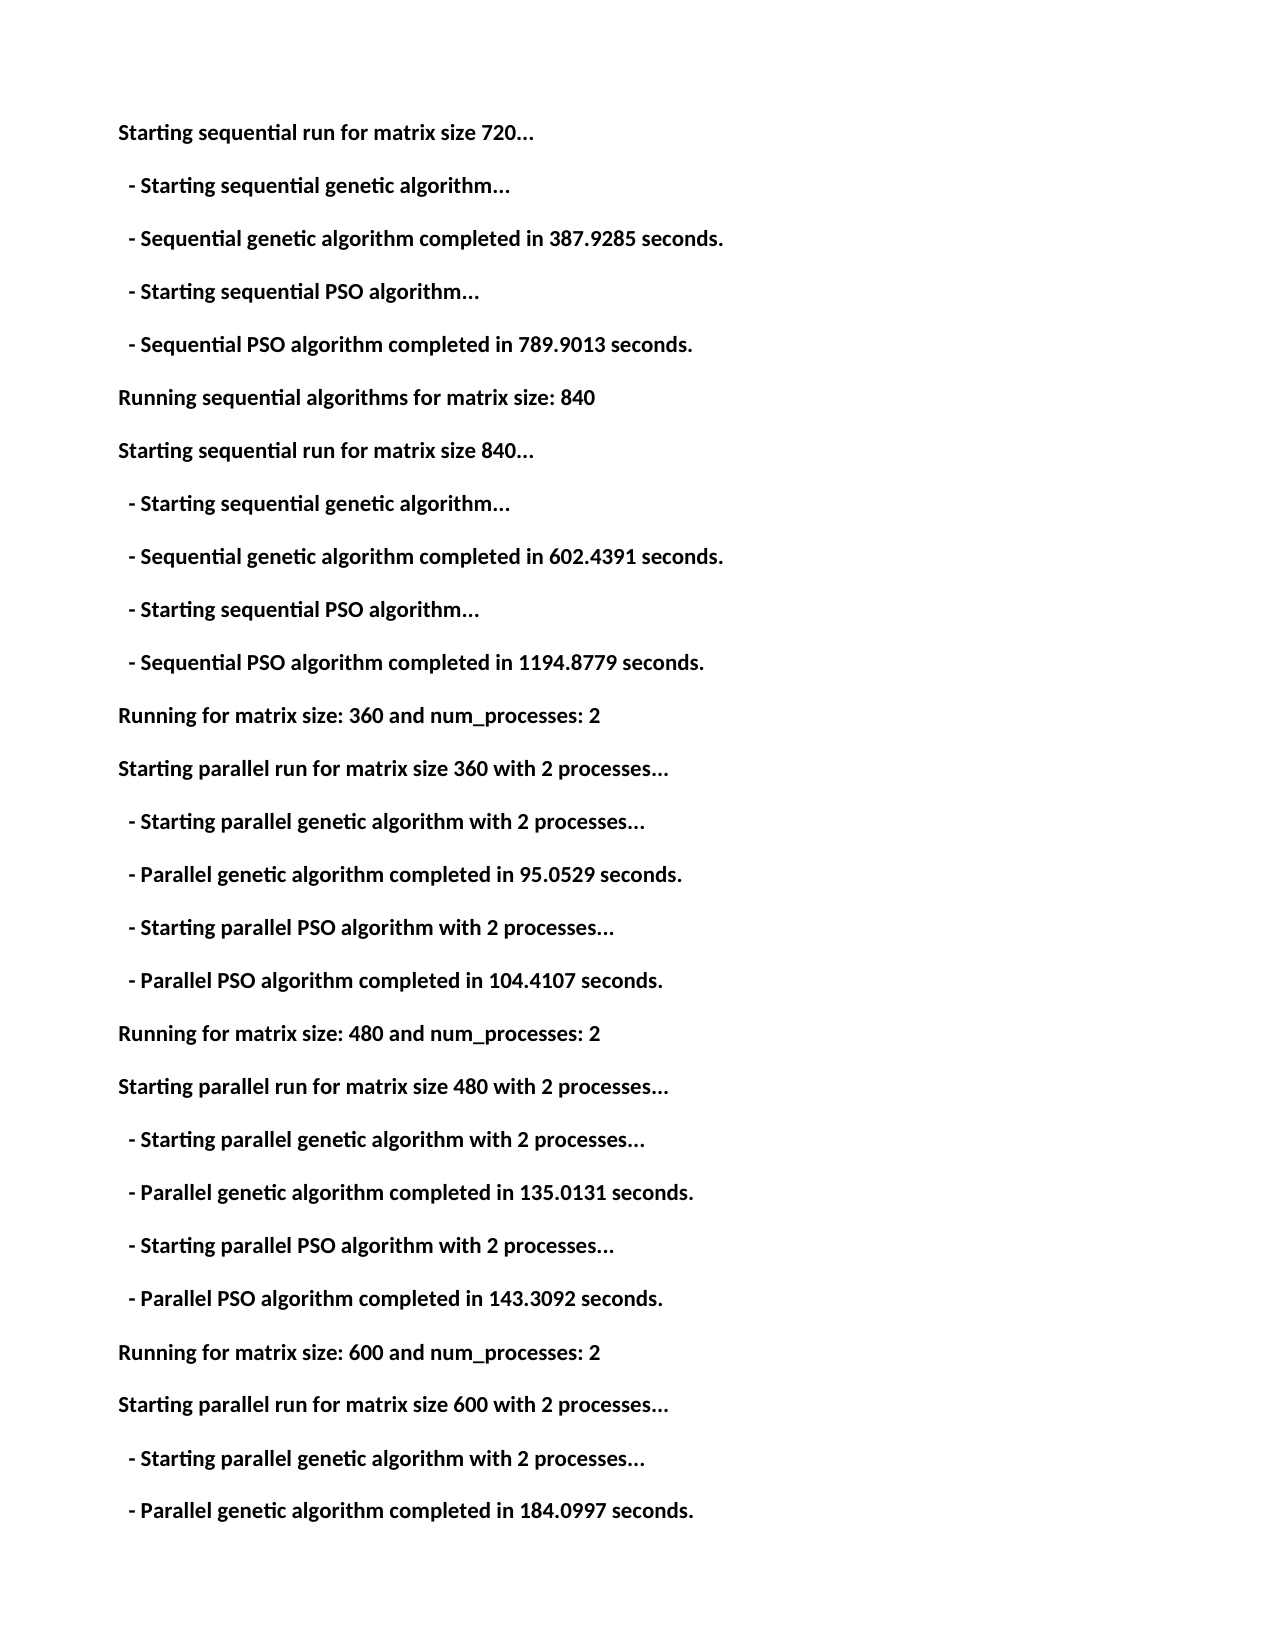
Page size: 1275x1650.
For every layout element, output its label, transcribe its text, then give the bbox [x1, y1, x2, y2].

text - Starting parallel PSO algorithm with 2 processes... [118, 913, 1157, 941]
text - Sequential genetic algorithm completed in 602.4391 seconds. [118, 542, 1157, 570]
text - Sequential PSO algorithm completed in 1194.8779 seconds. [118, 648, 1157, 676]
text - Starting sequential PSO algorithm... [118, 595, 1157, 623]
text - Sequential PSO algorithm completed in 789.9013 seconds. [118, 330, 1157, 358]
text Starting parallel run for matrix size 600 with 2 processes... [118, 1391, 1157, 1419]
text Running for matrix size: 600 and num_processes: 2 [118, 1338, 1157, 1366]
text - Parallel genetic algorithm completed in 184.0997 seconds. [118, 1497, 1157, 1525]
text - Parallel PSO algorithm completed in 143.3092 seconds. [118, 1284, 1157, 1313]
text Running for matrix size: 360 and num_processes: 2 [118, 701, 1157, 729]
text - Starting parallel genetic algorithm with 2 processes... [118, 1444, 1157, 1472]
text Running for matrix size: 480 and num_processes: 2 [118, 1019, 1157, 1047]
text - Parallel PSO algorithm completed in 104.4107 seconds. [118, 966, 1157, 994]
text - Parallel genetic algorithm completed in 95.0529 seconds. [118, 860, 1157, 888]
text - Starting parallel genetic algorithm with 2 processes... [118, 807, 1157, 835]
text - Starting sequential genetic algorithm... [118, 489, 1157, 517]
text - Starting sequential PSO algorithm... [118, 277, 1157, 305]
text Starting parallel run for matrix size 480 with 2 processes... [118, 1072, 1157, 1101]
text Starting sequential run for matrix size 720... [118, 118, 1157, 146]
text - Starting parallel genetic algorithm with 2 processes... [118, 1126, 1157, 1153]
text - Sequential genetic algorithm completed in 387.9285 seconds. [118, 224, 1157, 252]
text Starting parallel run for matrix size 360 with 2 processes... [118, 754, 1157, 782]
text - Parallel genetic algorithm completed in 135.0131 seconds. [118, 1178, 1157, 1207]
text - Starting parallel PSO algorithm with 2 processes... [118, 1232, 1157, 1259]
text Running sequential algorithms for matrix size: 840 [118, 383, 1157, 411]
text Starting sequential run for matrix size 840... [118, 436, 1157, 464]
text - Starting sequential genetic algorithm... [118, 171, 1157, 199]
